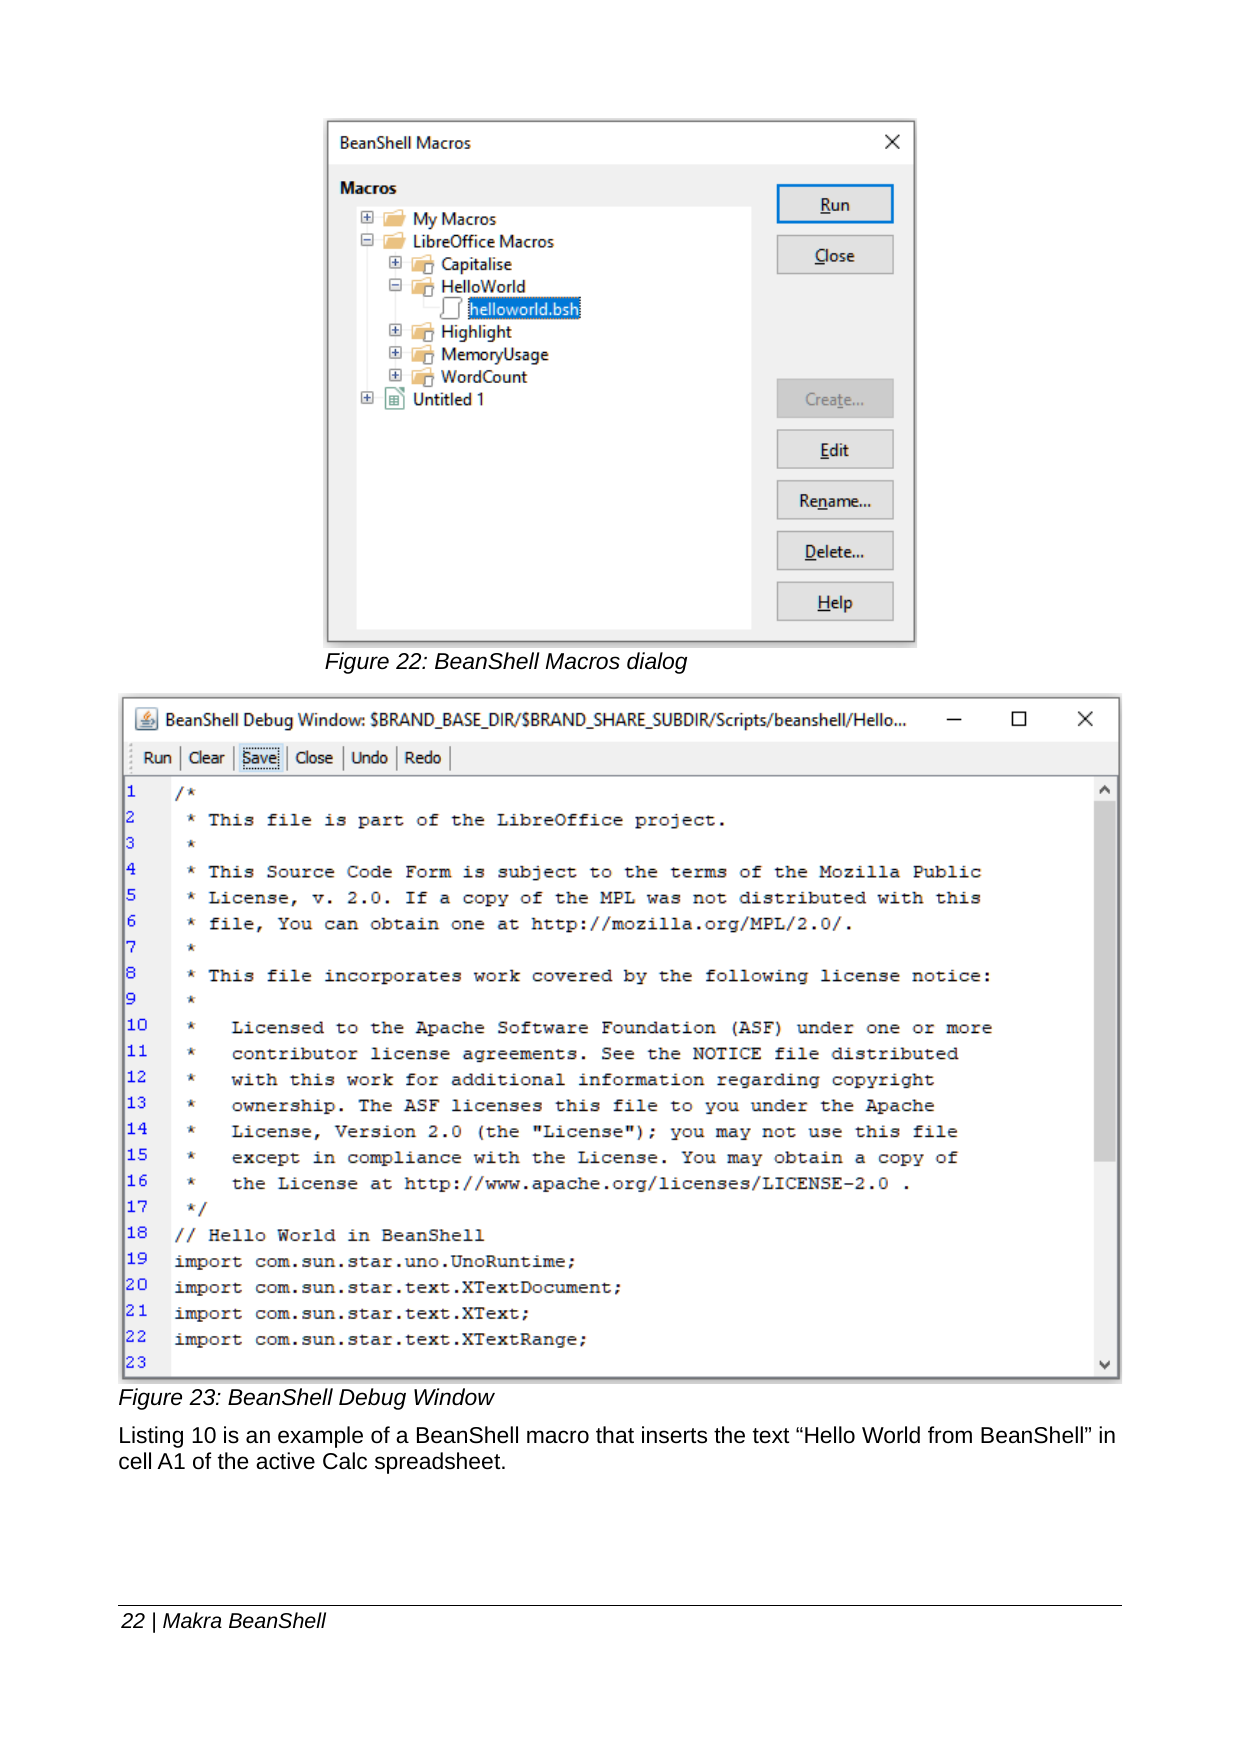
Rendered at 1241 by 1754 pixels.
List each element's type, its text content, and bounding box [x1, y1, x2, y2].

text Figure 22: BeanShell Macros dialog [324, 648, 916, 674]
text Figure 23: BeanShell Debug Window [118, 1384, 1122, 1410]
picture [323, 118, 918, 648]
text Listing 10 is an example of a BeanShell macro that inserts the text “Hello World from BeanShell” in cell A1 of the active Calc spreadsheet. [118, 1422, 1122, 1474]
picture [118, 693, 1123, 1384]
